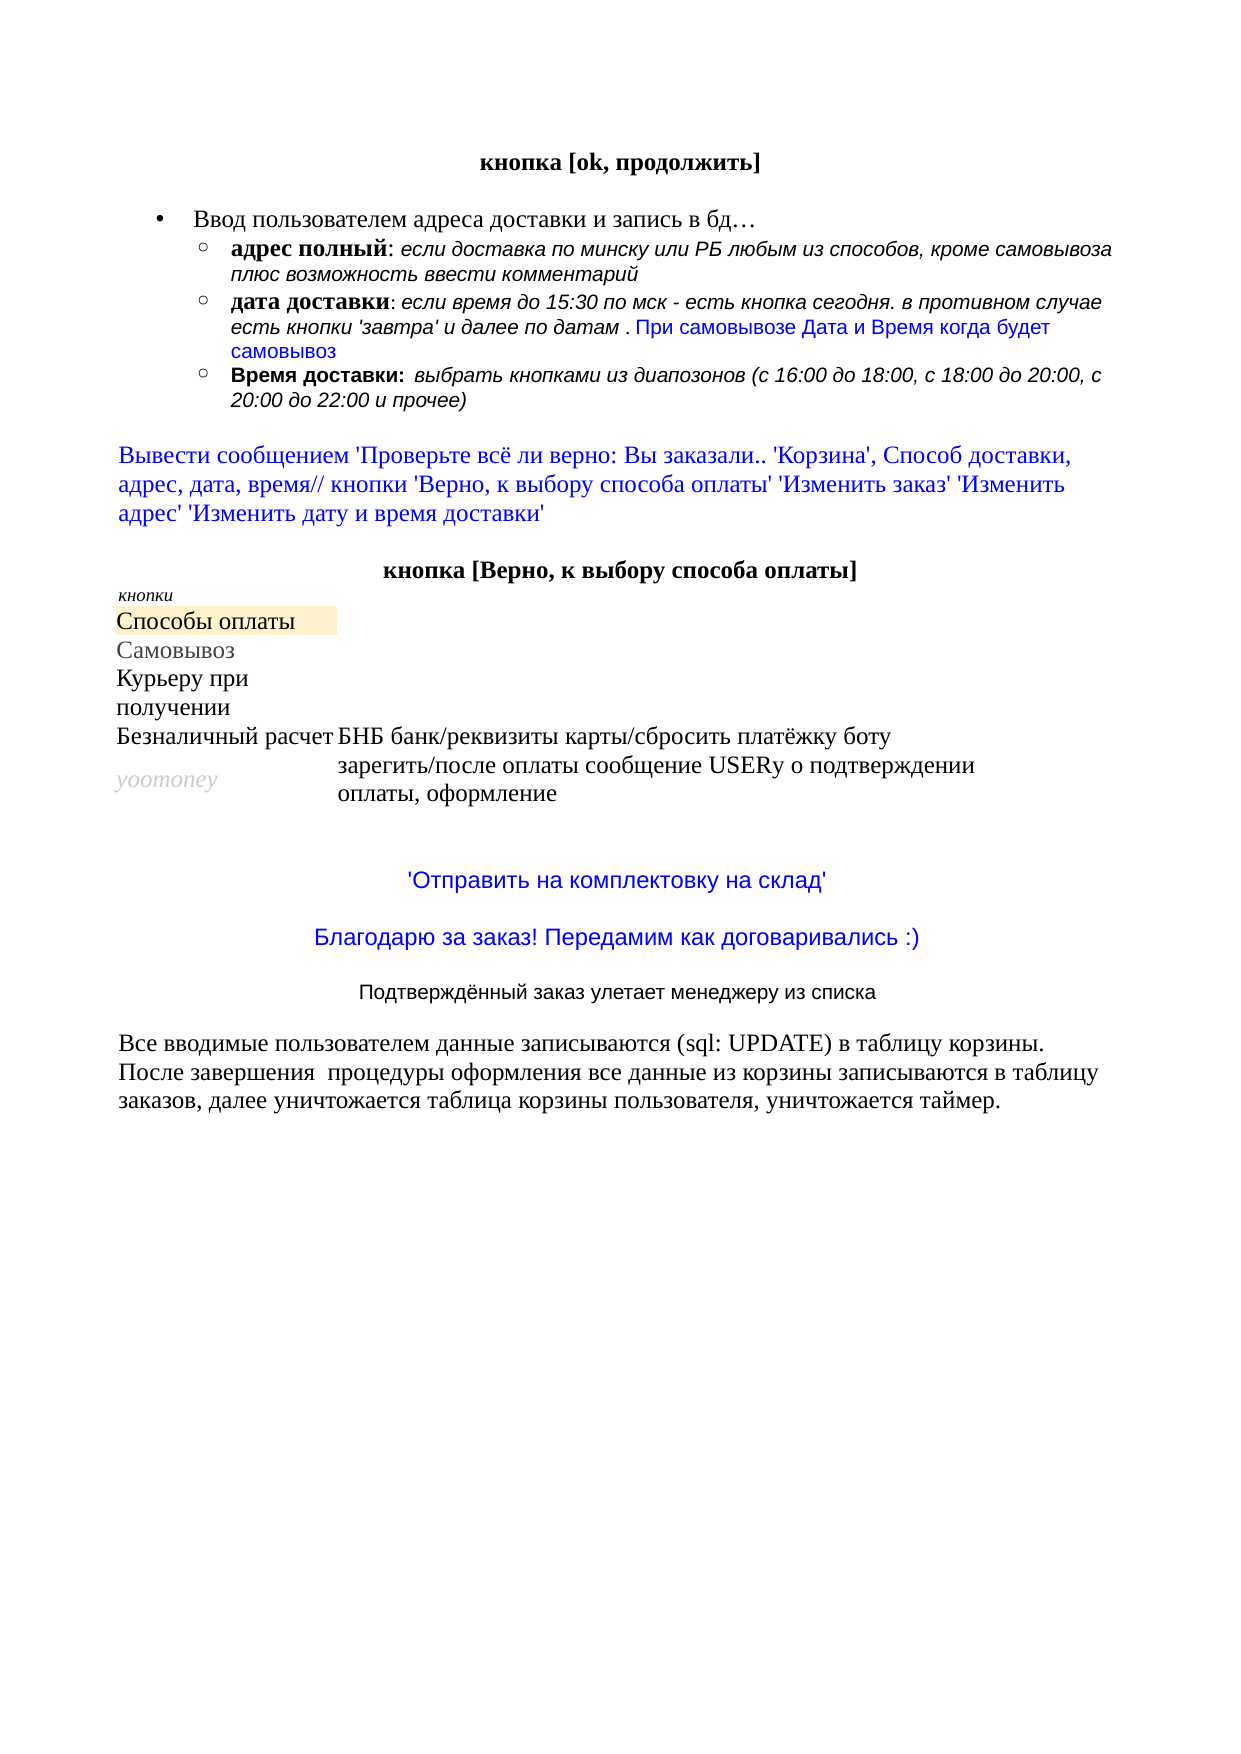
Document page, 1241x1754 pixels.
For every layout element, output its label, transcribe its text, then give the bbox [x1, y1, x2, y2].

text кнопка [ok, продолжить] [118, 147, 1122, 176]
list дата доставки: если время до 15:30 по мск - есть кнопка сегодня. в противном случае есть кнопки 'завтра' и далее по датам . При самовывозе Дата и Время когда будет самовывоз [193, 286, 1122, 363]
text Вывести сообщением 'Проверьте всё ли верно: Вы заказали.. 'Корзина', Способ доставки, адрес, дата, время// кнопки 'Верно, к выбору способа оплаты' 'Изменить заказ' 'Изменить адрес' 'Изменить дату и время доставки' [118, 441, 1122, 527]
table_cell зарегить/после оплаты сообщение USERу о подтверждении оплаты, оформление [338, 750, 982, 807]
text 'Отправить на комплектовку на склад' [118, 865, 1122, 893]
table_cell Самовывоз [116, 635, 337, 663]
table_cell yoomoney [116, 750, 337, 807]
list Время доставки: выбрать кнопками из диапозонов (с 16:00 до 18:00, с 18:00 до 20:00, с 20:00 до 22:00 и прочее) [193, 363, 1122, 412]
text кнопка [Верно, к выбору способа оплаты] [118, 556, 1122, 584]
table_cell [338, 635, 982, 663]
text Благодарю за заказ! Передамим как договаривались :) [118, 922, 1122, 951]
table_cell БНБ банк/реквизиты карты/сбросить платёжку боту [338, 721, 982, 750]
table_cell [338, 664, 982, 721]
text кнопки [118, 584, 1122, 606]
table_header [338, 606, 982, 635]
table_cell Безналичный расчет [116, 721, 337, 750]
list адрес полный: если доставка по минску или РБ любым из способов, кроме самовывоза плюс возможность ввести комментарий [193, 233, 1122, 286]
text Подтверждённый заказ улетает менеджеру из списка [118, 980, 1122, 1004]
text Все вводимые пользователем данные записываются (sql: UPDATE) в таблицу корзины. [118, 1028, 1122, 1057]
text После завершения процедуры оформления все данные из корзины записываются в таблицу заказов, далее уничтожается таблица корзины пользователя, уничтожается таймер. [118, 1057, 1122, 1114]
list Ввод пользователем адреса доставки и запись в бд… [156, 204, 1122, 233]
table_header Способы оплаты [116, 606, 337, 635]
table_cell Курьеру при получении [116, 664, 337, 721]
